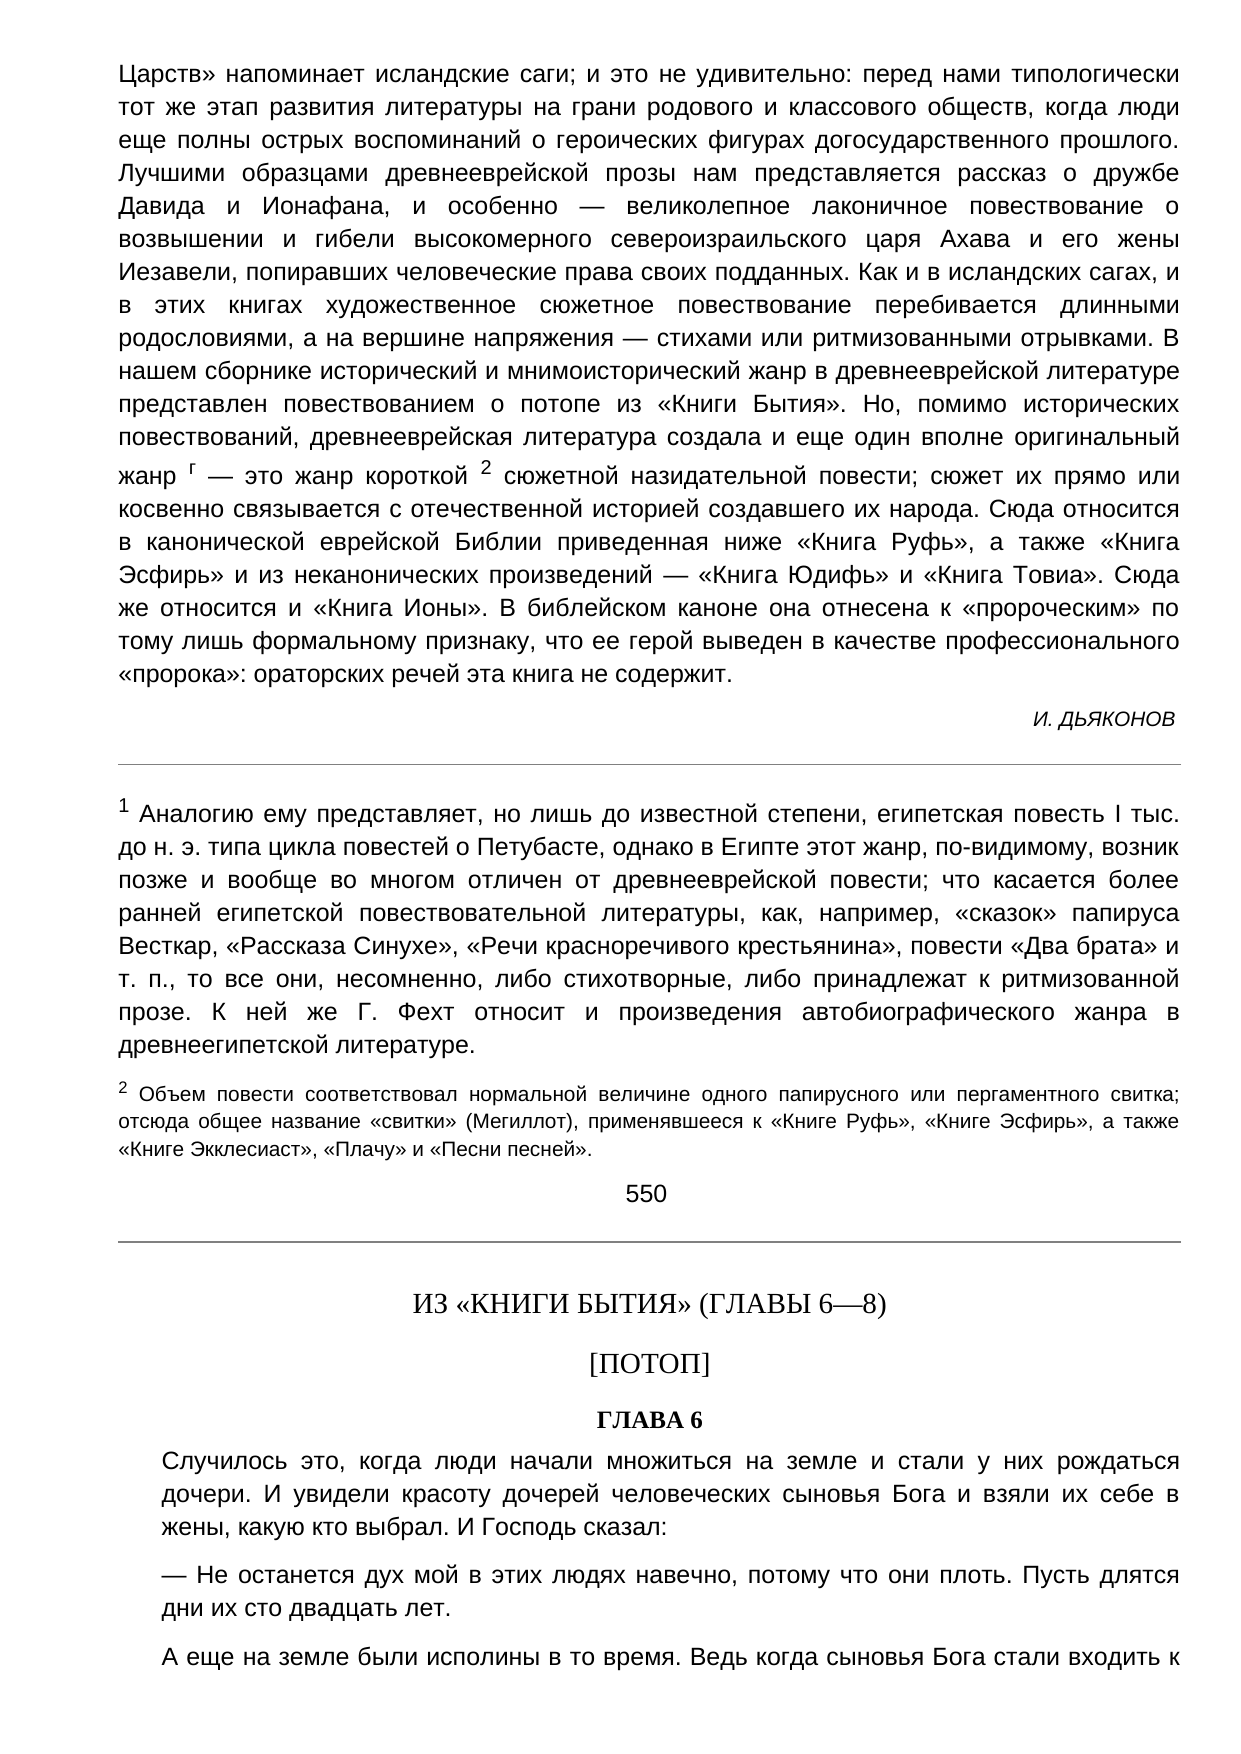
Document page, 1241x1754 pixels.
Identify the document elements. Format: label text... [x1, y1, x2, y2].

text 1 Аналогию ему представляет, но лишь до известной степени, египетская повесть I тыс. до н. э. типа цикла повестей о Петубасте, однако в Египте этот жанр, по-видимому, возник позже и вообще во многом отличен от древнееврейской повести; что касается более ранней египетской повествовательной литературы, как, например, «сказок» папируса Весткар, «Рассказа Синухе», «Речи красноречивого крестьянина», повести «Два брата» и т. п., то все они, несомненно, либо стихотворные, либо принадлежат к ритмизованной прозе. К ней же Г. Фехт относит и произведения автобиографического жанра в древнеегипетской литературе. [118, 794, 1181, 1058]
table_header Случилось это, когда люди начали множиться на земле и стали у них рождаться дочери. И увидели красоту дочерей человеческих сыновья Бога и взяли их себе в жены, какую кто выбрал. И Господь сказал: — Не останется дух мой в этих людях навечно, потому что они плоть. Пусть длятся дни их сто двадцать лет. А еще на земле были исполины в то время. Ведь когда сыновья Бога стали входить к [161, 1446, 1181, 1670]
text 2 Объем повести соответствовал нормальной величине одного папирусного или пергаментного свитка; отсюда общее название «свитки» (Мегиллот), применявшееся к «Книге Руфь», «Книге Эсфирь», а также «Книге Экклесиаст», «Плачу» и «Песни песней». [118, 1078, 1181, 1161]
subtitle ИЗ «КНИГИ БЫТИЯ» (ГЛАВЫ 6—8) [118, 1286, 1181, 1319]
subtitle [ПОТОП] [118, 1347, 1181, 1380]
table_header [118, 1446, 161, 1670]
text 550 [118, 1179, 1181, 1208]
text Царств» напоминает исландские саги; и это не удивительно: перед нами типологически тот же этап развития литературы на грани родового и классового обществ, когда люди еще полны острых воспоминаний о героических фигурах догосударственного прошлого. Лучшими образцами древнееврейской прозы нам представляется рассказ о дружбе Давида и Ионафана, и особенно — великолепное лаконичное повествование о возвышении и гибели высокомерного североизраильского царя Ахава и его жены Иезавели, попиравших человеческие права своих подданных. Как и в исландских сагах, и в этих книгах художественное сюжетное повествование перебивается длинными родословиями, а на вершине напряжения — стихами или ритмизованными отрывками. В нашем сборнике исторический и мнимоисторический жанр в древнееврейской литературе представлен повествованием о потопе из «Книги Бытия». Но, помимо исторических повествований, древнееврейская литература создала и еще один вполне оригинальный жанр г — это жанр короткой 2 сюжетной назидательной повести; сюжет их прямо или косвенно связывается с отечественной историей создавшего их народа. Сюда относится в канонической еврейской Библии приведенная ниже «Книга Руфь», а также «Книга Эсфирь» и из неканонических произведений — «Книга Юдифь» и «Книга Товиа». Сюда же относится и «Книга Ионы». В библейском каноне она отнесена к «пророческим» по тому лишь формальному признаку, что ее герой выведен в качестве профессионального «пророка»: ораторских речей эта книга не содержит. [118, 59, 1181, 688]
text И. ДЬЯКОНОВ [118, 707, 1181, 731]
subtitle ГЛАВА 6 [118, 1405, 1181, 1434]
